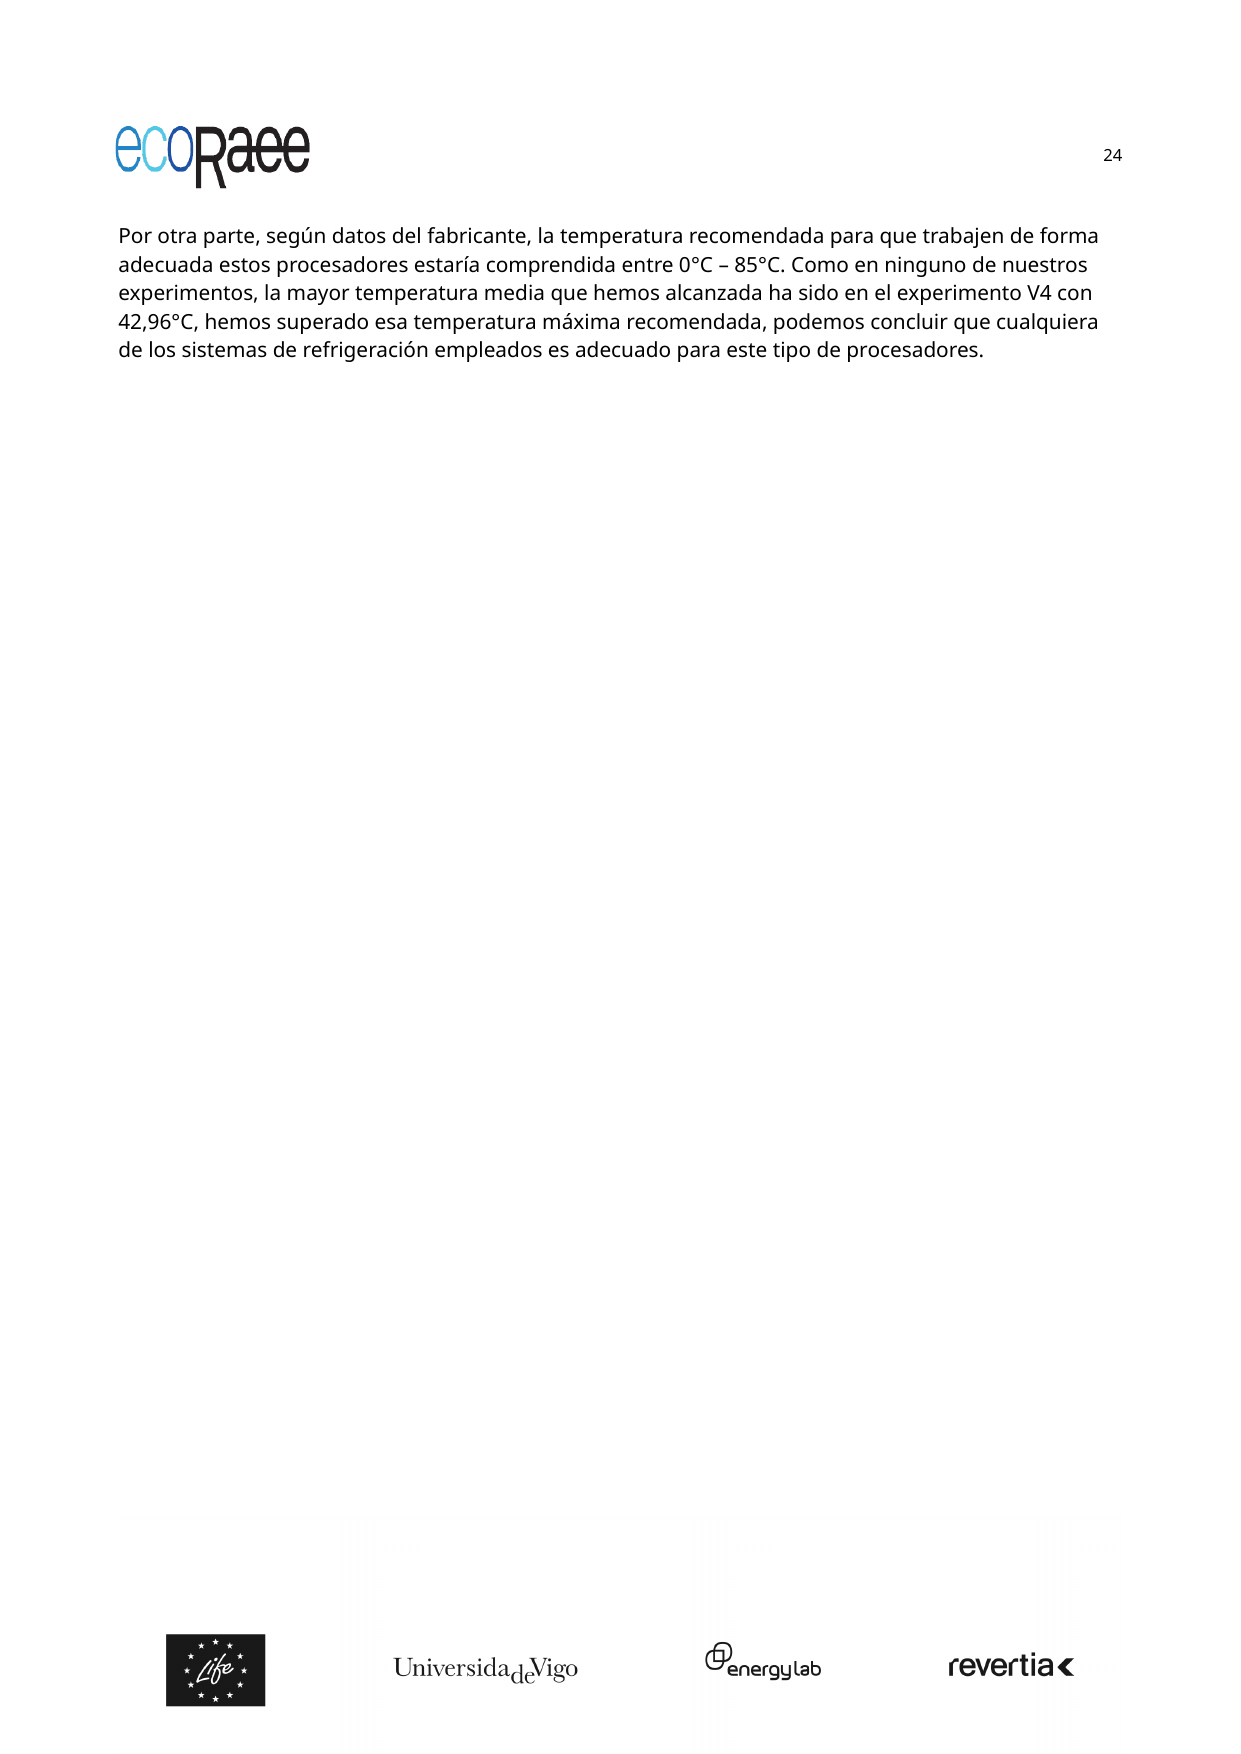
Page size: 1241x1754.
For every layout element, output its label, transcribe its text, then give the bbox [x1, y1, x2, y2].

picture [118, 1514, 1123, 1754]
picture [114, 124, 311, 190]
text Por otra parte, según datos del fabricante, la temperatura recomendada para que trabajen de forma adecuada estos procesadores estaría comprendida entre 0°C – 85°C. Como en ninguno de nuestros experimentos, la mayor temperatura media que hemos alcanzada ha sido en el experimento V4 con 42,96°C, hemos superado esa temperatura máxima recomendada, podemos concluir que cualquiera de los sistemas de refrigeración empleados es adecuado para este tipo de procesadores. [118, 221, 1122, 364]
